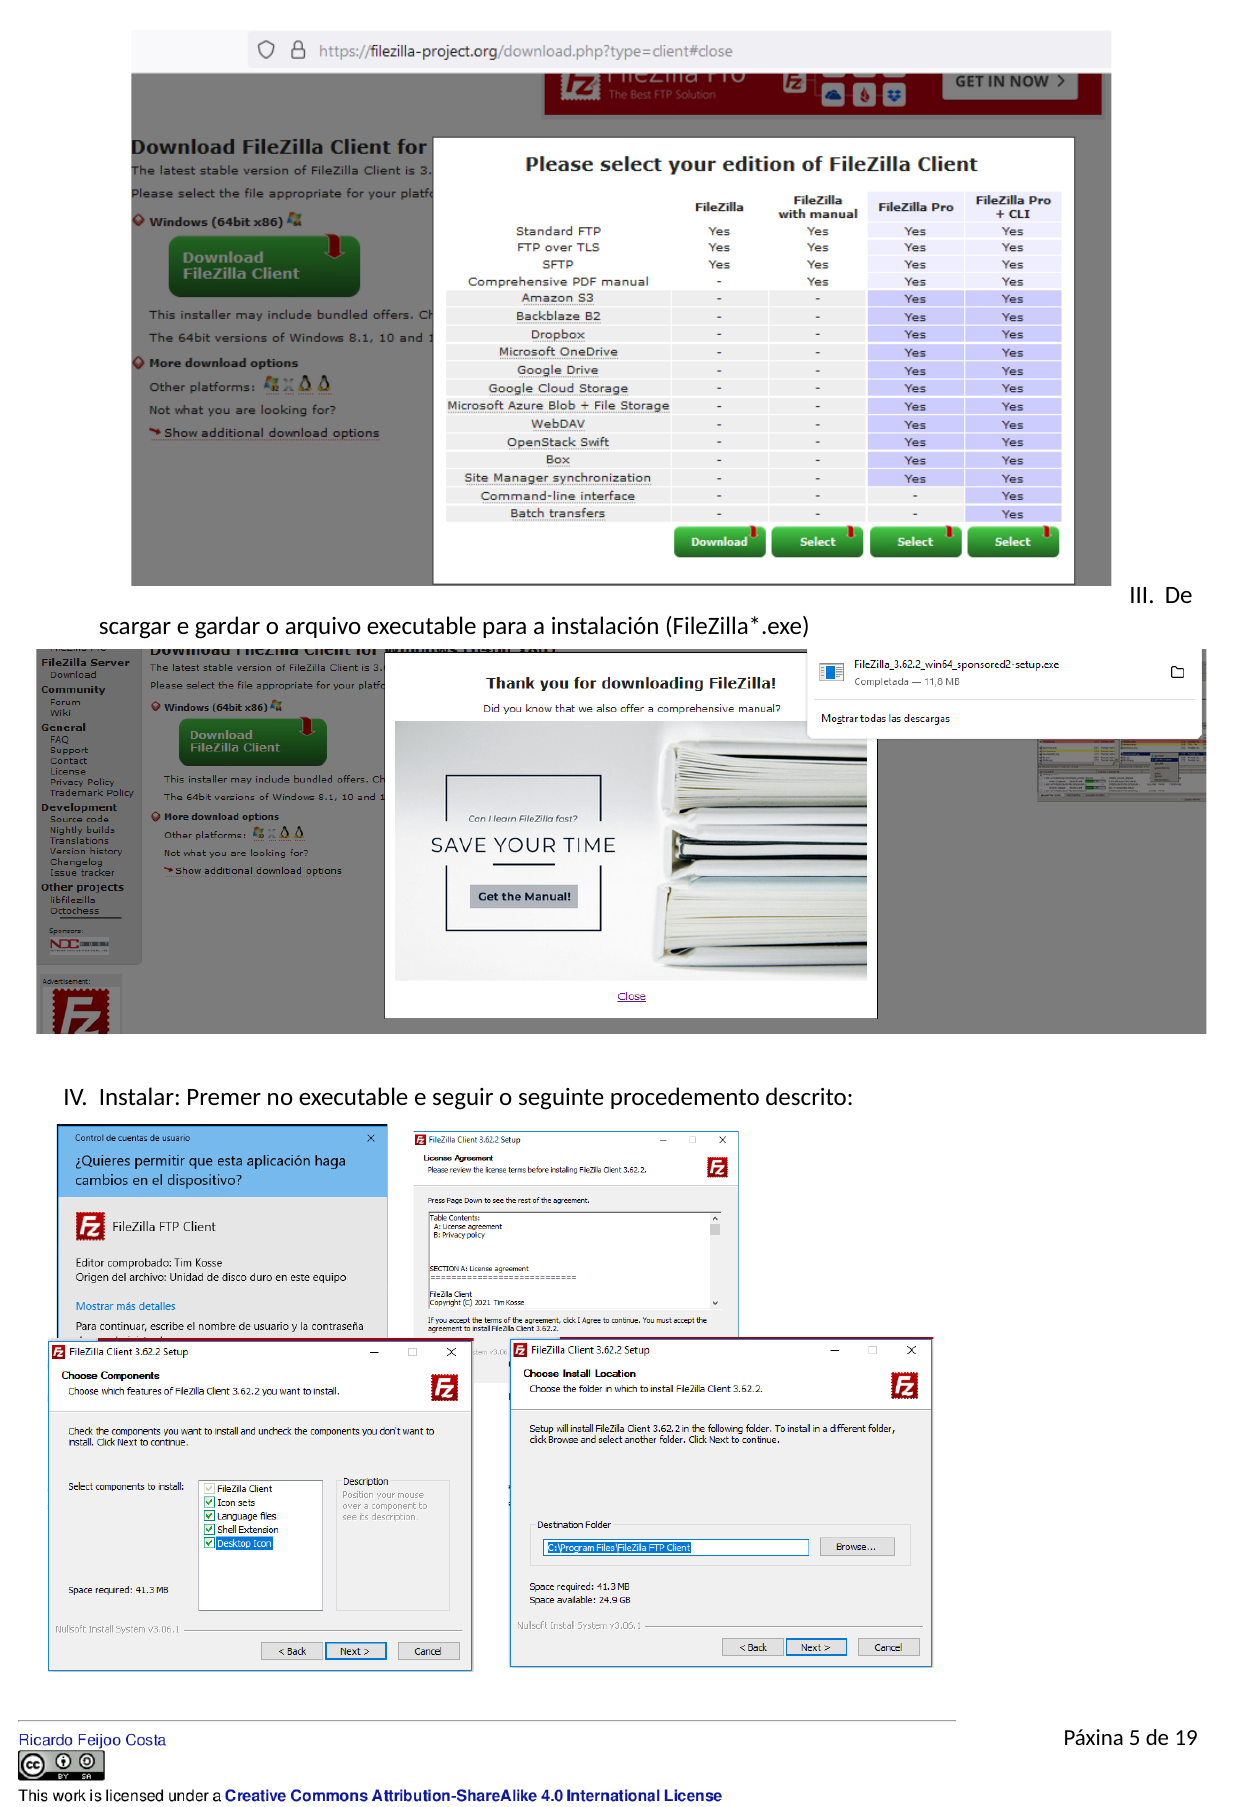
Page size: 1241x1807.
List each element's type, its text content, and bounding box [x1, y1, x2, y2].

list Instalar: Premer no executable e seguir o seguinte procedemento descrito: [63, 1082, 1197, 1112]
picture [36, 649, 1207, 1034]
picture [8, 1715, 957, 1806]
picture [131, 30, 1112, 586]
picture [47, 1124, 934, 1672]
list Descargar e gardar o arquivo executable para a instalación (FileZilla*.exe) [63, 580, 1197, 641]
